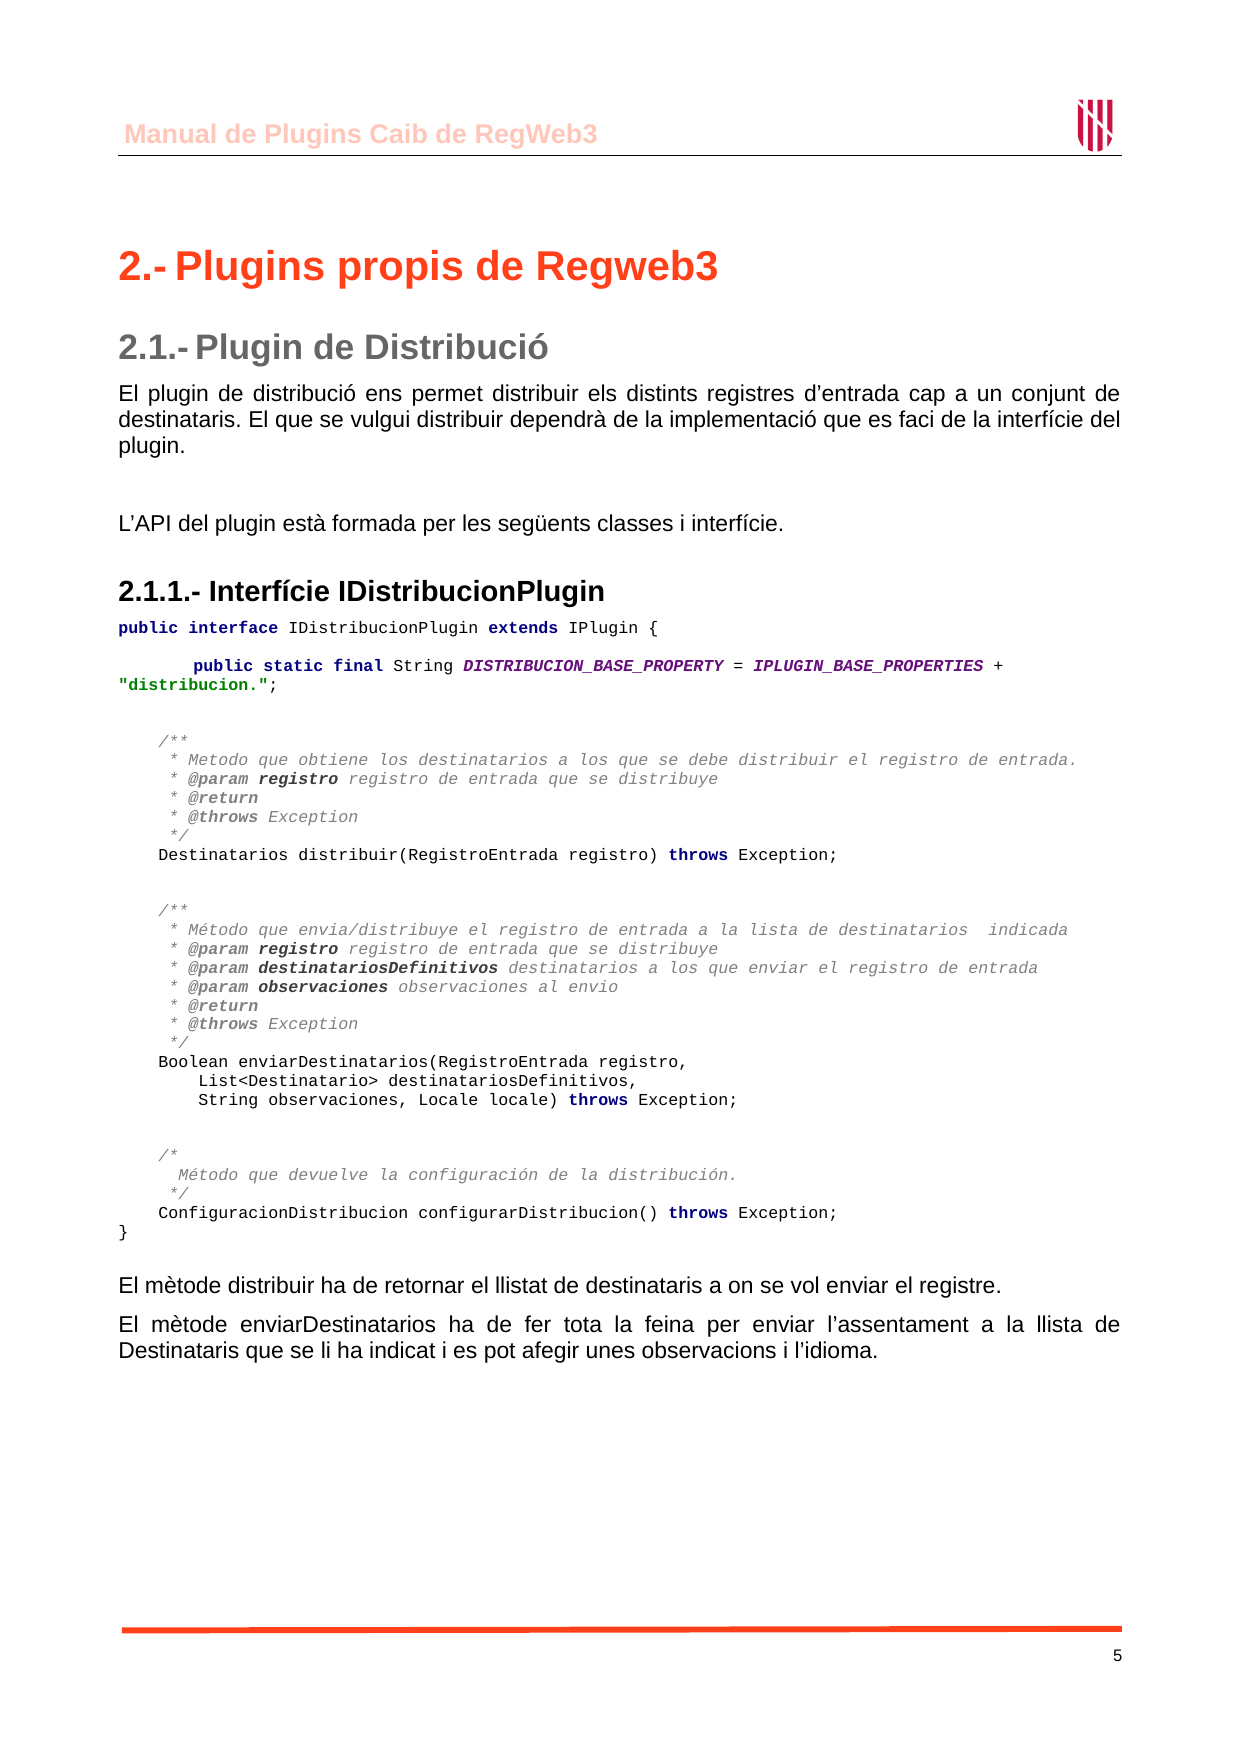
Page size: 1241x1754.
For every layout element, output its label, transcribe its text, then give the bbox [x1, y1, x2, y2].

text ConfiguracionDistribucion configurarDistribucion() throws Exception; [118, 1204, 1122, 1223]
text * @param observaciones observaciones al envio [118, 978, 1122, 997]
subtitle Interfície IDistribucionPlugin [118, 574, 1122, 607]
text * @param destinatariosDefinitivos destinatarios a los que enviar el registro de entrada [118, 959, 1122, 978]
text public interface IDistribucionPlugin extends IPlugin { [118, 620, 1122, 639]
text /** [118, 903, 1122, 922]
text public static final String DISTRIBUCION_BASE_PROPERTY = IPLUGIN_BASE_PROPERTIES + "distribucion."; [118, 658, 1122, 695]
subtitle Plugins propis de Regweb3 [118, 241, 1122, 289]
text * Metodo que obtiene los destinatarios a los que se debe distribuir el registro de entrada. [118, 752, 1122, 771]
subtitle Plugin de Distribució [118, 326, 1122, 367]
text /* [118, 1148, 1122, 1167]
text * Método que envia/distribuye el registro de entrada a la lista de destinatarios indicada [118, 922, 1122, 941]
text Boolean enviarDestinatarios(RegistroEntrada registro, [118, 1054, 1122, 1072]
text } [118, 1223, 1122, 1242]
text List<Destinatario> destinatariosDefinitivos, [118, 1072, 1122, 1091]
text * @param registro registro de entrada que se distribuye [118, 941, 1122, 959]
text L’API del plugin està formada per les següents classes i interfície. [118, 510, 1122, 536]
text * @return [118, 790, 1122, 808]
text El mètode enviarDestinatarios ha de fer tota la feina per enviar l’assentament a la llista de Destinataris que se li ha indicat i es pot afegir unes observacions i l’idioma. [118, 1311, 1122, 1363]
text Destinatarios distribuir(RegistroEntrada registro) throws Exception; [118, 846, 1122, 865]
text * @param registro registro de entrada que se distribuye [118, 771, 1122, 790]
text El plugin de distribució ens permet distribuir els distints registres d’entrada cap a un conjunt de destinataris. El que se vulgui distribuir dependrà de la implementació que es faci de la interfície del plugin. [118, 380, 1122, 459]
text */ [118, 827, 1122, 846]
text * @return [118, 997, 1122, 1016]
picture [1075, 97, 1115, 153]
text El mètode distribuir ha de retornar el llistat de destinataris a on se vol enviar el registre. [118, 1272, 1122, 1298]
text /** [118, 733, 1122, 752]
text * @throws Exception [118, 1016, 1122, 1035]
text */ [118, 1035, 1122, 1054]
text */ [118, 1186, 1122, 1204]
text String observaciones, Locale locale) throws Exception; [118, 1091, 1122, 1110]
text Método que devuelve la configuración de la distribución. [118, 1167, 1122, 1186]
text * @throws Exception [118, 808, 1122, 827]
